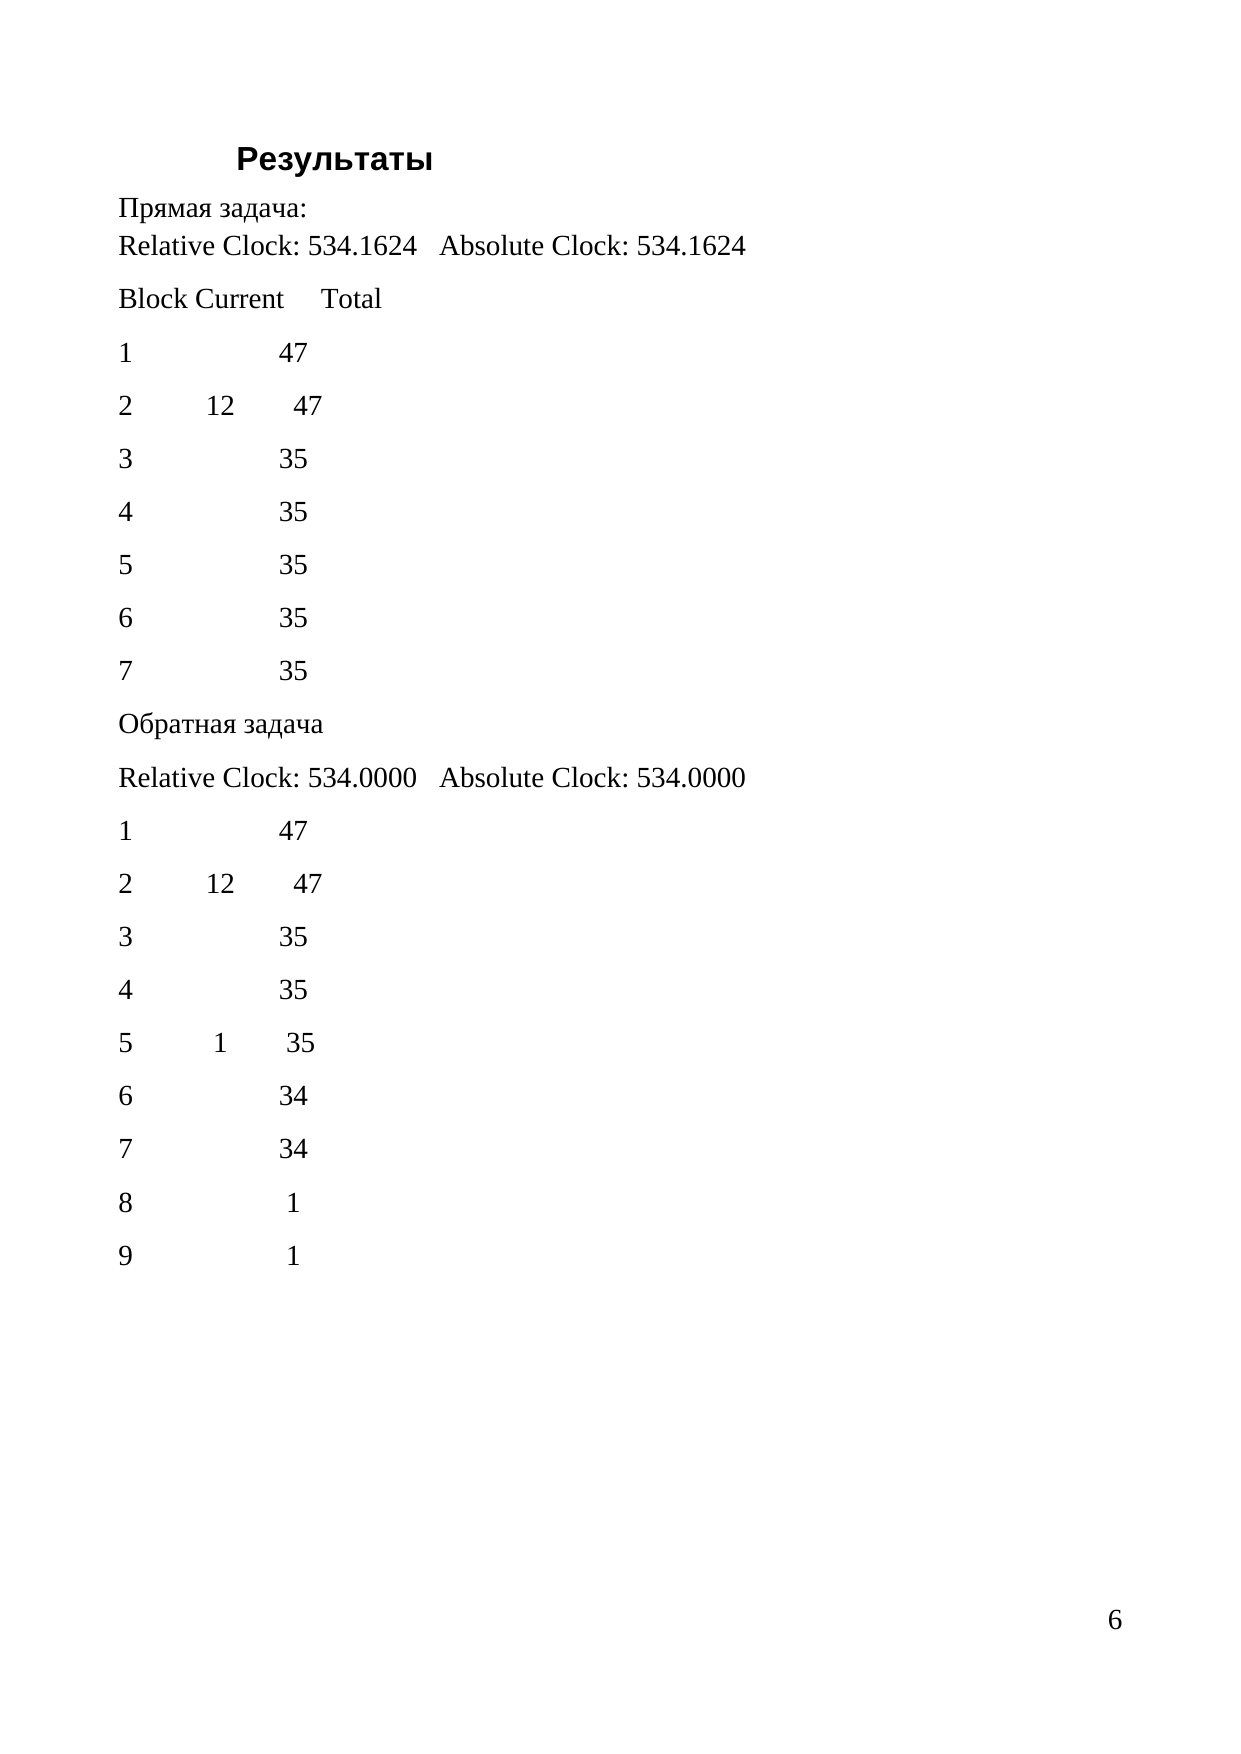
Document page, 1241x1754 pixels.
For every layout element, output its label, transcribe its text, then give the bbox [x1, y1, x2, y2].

text 4 35 [118, 494, 1122, 528]
text 2 12 47 [118, 388, 1122, 421]
text 7 34 [118, 1132, 1122, 1165]
text Relative Clock: 534.0000 Absolute Clock: 534.0000 [118, 760, 1122, 793]
text 2 12 47 [118, 866, 1122, 899]
text Block Current Total [118, 282, 1122, 315]
text 4 35 [118, 972, 1122, 1006]
text 5 35 [118, 547, 1122, 581]
text Обратная задача [118, 707, 1122, 740]
text 8 1 [118, 1185, 1122, 1218]
text 7 35 [118, 653, 1122, 687]
text 3 35 [118, 441, 1122, 474]
text 1 47 [118, 335, 1122, 368]
text 3 35 [118, 919, 1122, 953]
subtitle Результаты [118, 139, 1122, 177]
text 5 1 35 [118, 1025, 1122, 1059]
text Прямая задача: Relative Clock: 534.1624 Absolute Clock: 534.1624 [118, 190, 1122, 262]
text 6 35 [118, 600, 1122, 634]
text 6 34 [118, 1078, 1122, 1112]
text 1 47 [118, 813, 1122, 846]
text 9 1 [118, 1238, 1122, 1271]
